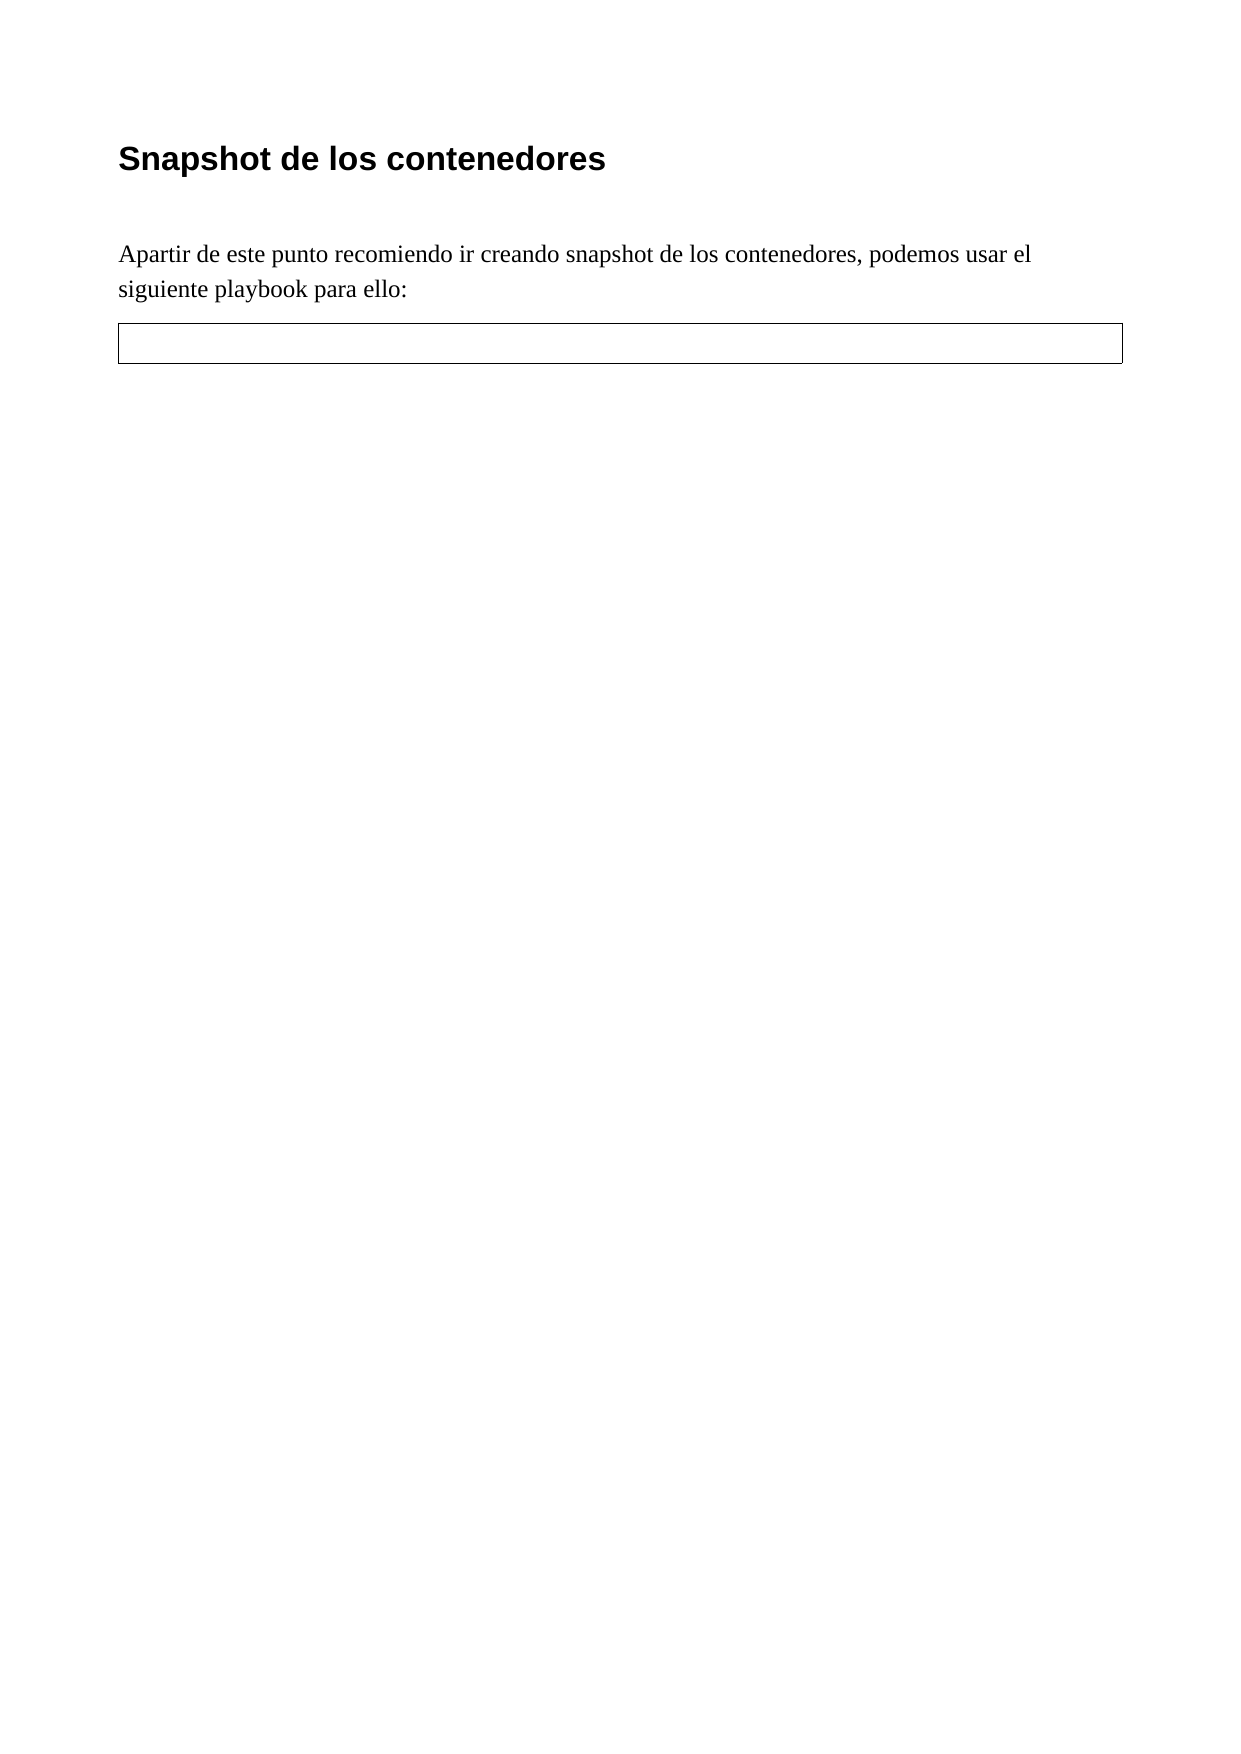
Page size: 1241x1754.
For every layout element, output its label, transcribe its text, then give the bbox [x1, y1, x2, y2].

table_header [119, 324, 1122, 363]
text Apartir de este punto recomiendo ir creando snapshot de los contenedores, podemos usar el siguiente playbook para ello: [118, 239, 1122, 302]
subtitle Snapshot de los contenedores [118, 139, 1122, 178]
